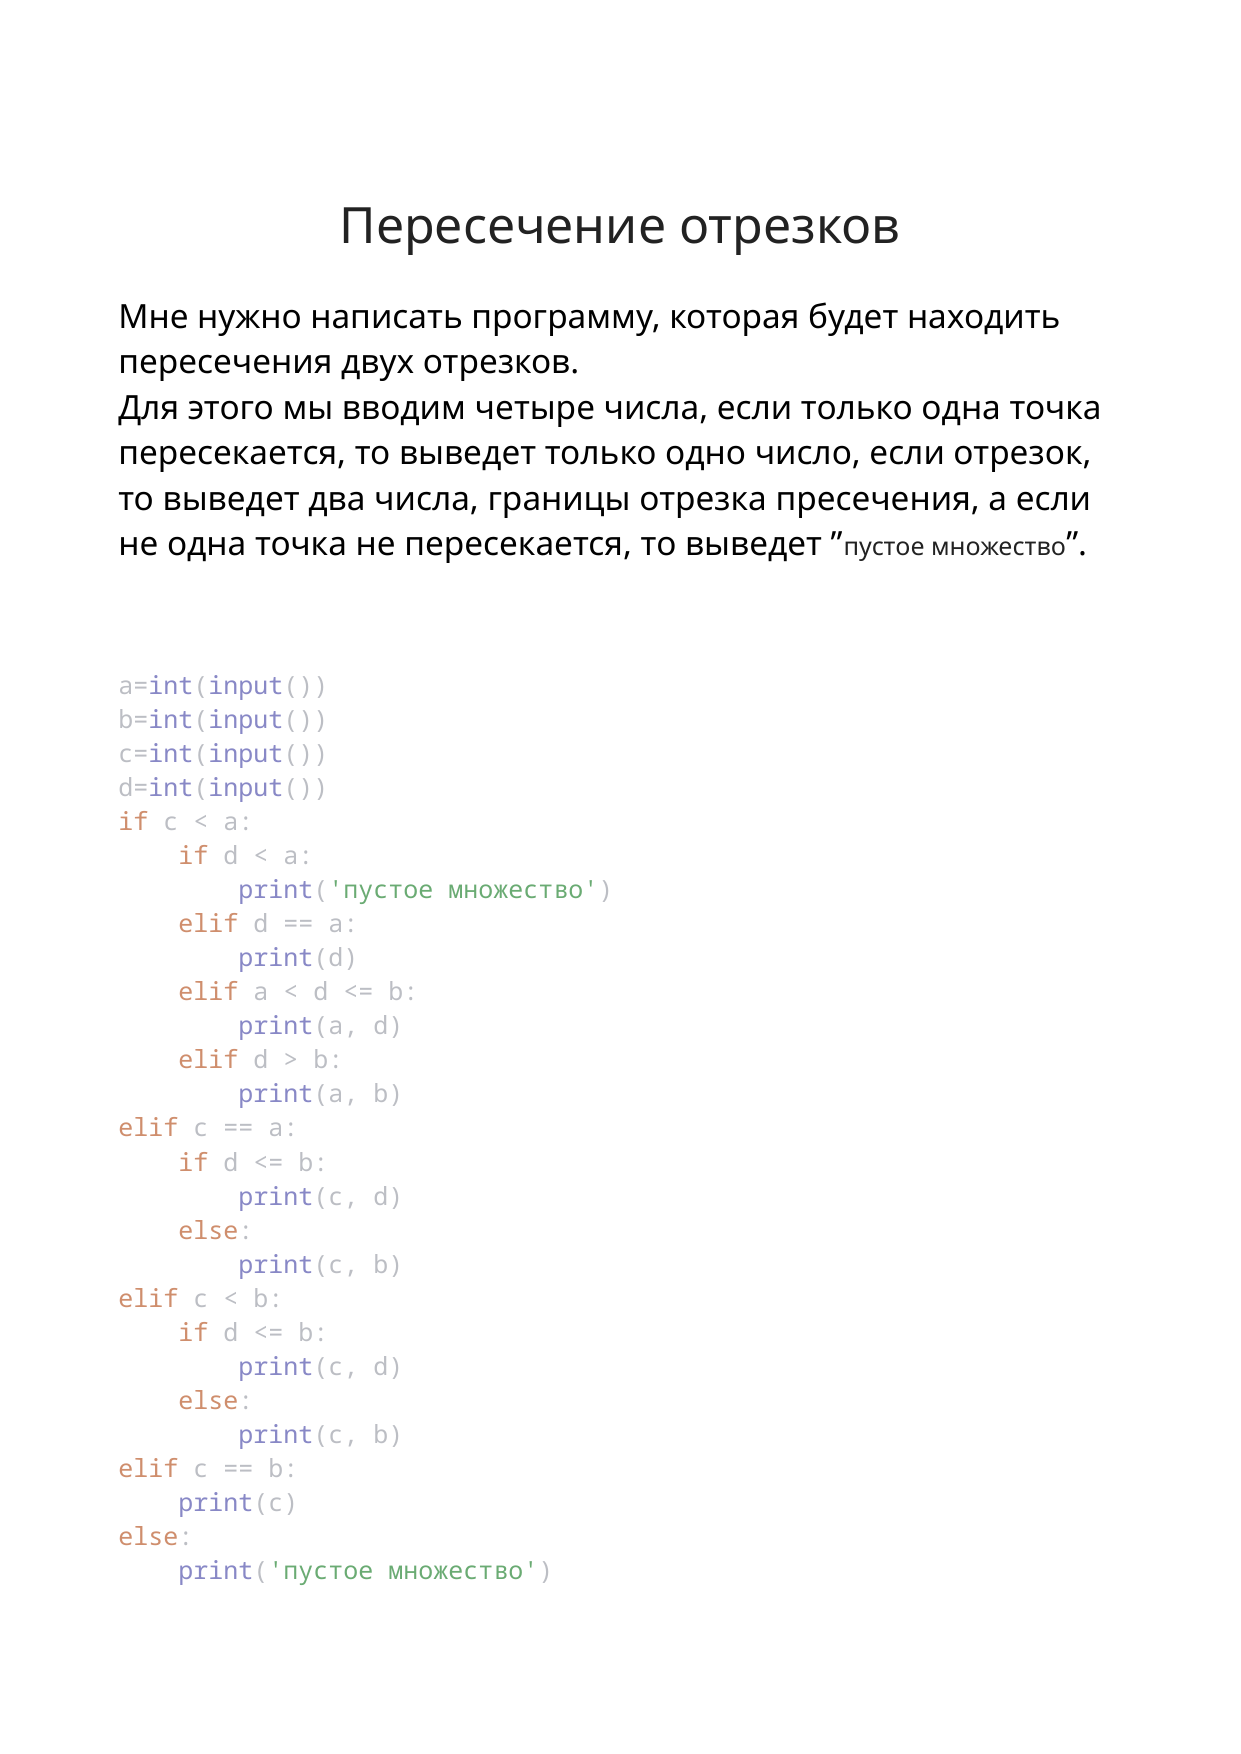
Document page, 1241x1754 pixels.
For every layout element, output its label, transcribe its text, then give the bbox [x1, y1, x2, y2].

text Мне нужно написать программу, которая будет находить пересечения двух отрезков. [118, 293, 1122, 383]
subtitle Пересечение отрезков [118, 190, 1122, 258]
text a=int(input()) b=int(input()) c=int(input()) d=int(input()) if c < a: if d < a: print('пустое множество') elif d == a: print(d) elif a < d <= b: print(a, d) elif d > b: print(a, b) elif c == a: if d <= b: print(c, d) else: print(c, b) elif c < b: if d <= b: print(c, d) else: print(c, b) elif c == b: print(c) else: print('пустое множество') [118, 667, 1122, 1587]
text Для этого мы вводим четыре числа, если только одна точка пересекается, то выведет только одно число, если отрезок, то выведет два числа, границы отрезка пресечения, а если не одна точка не пересекается, то выведет ”пустое множество”. [118, 383, 1122, 565]
